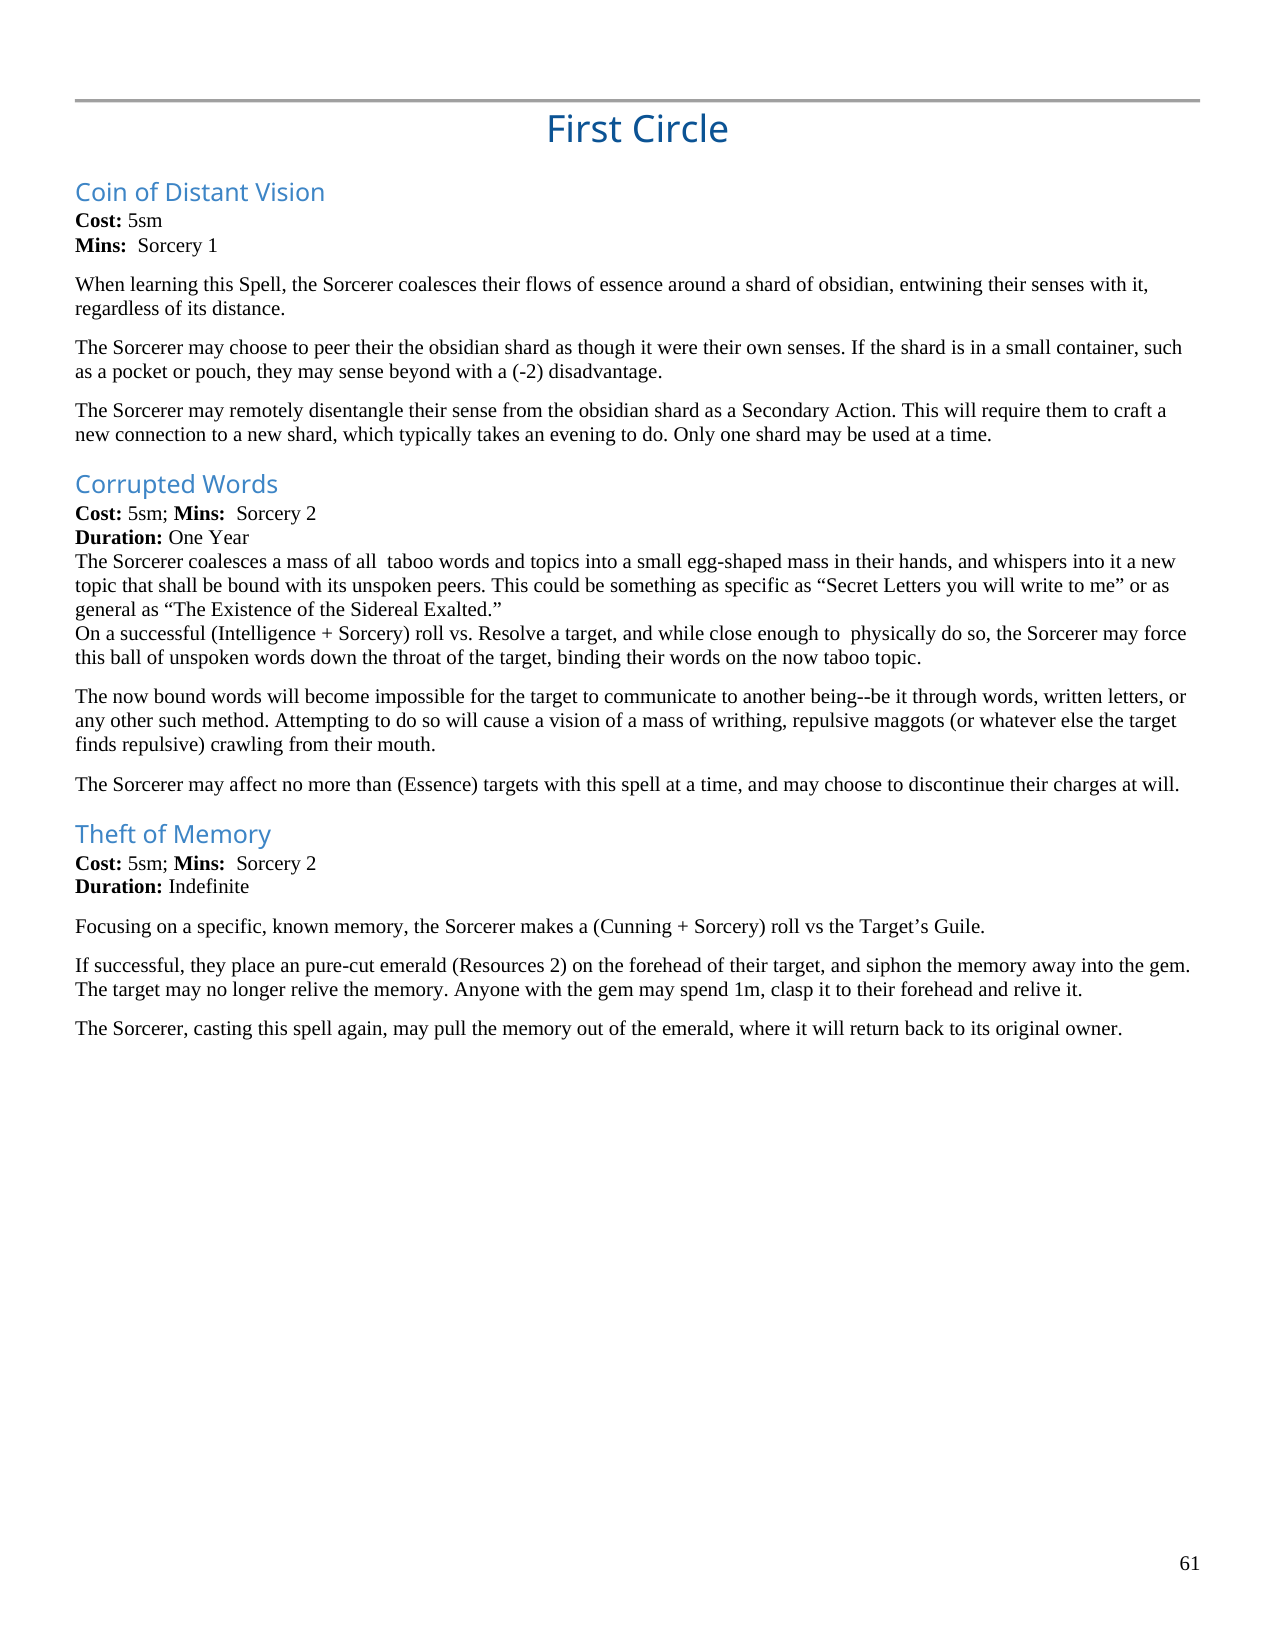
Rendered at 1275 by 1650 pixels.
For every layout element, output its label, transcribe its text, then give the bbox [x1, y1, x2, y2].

text If successful, they place an pure-cut emerald (Resources 2) on the forehead of their target, and siphon the memory away into the gem. The target may no longer relive the memory. Anyone with the gem may spend 1m, clasp it to their forehead and relive it. [75, 953, 1200, 1001]
text The Sorcerer may choose to peer their the obsidian shard as though it were their own senses. If the shard is in a small container, such as a pocket or pouch, they may sense beyond with a (-2) disadvantage. [75, 335, 1200, 383]
subtitle Corrupted Words [75, 467, 1200, 501]
text The now bound words will become impossible for the target to communicate to another being--be it through words, written letters, or any other such method. Attempting to do so will cause a vision of a mass of writhing, repulsive maggots (or whatever else the target finds repulsive) crawling from their mouth. [75, 684, 1200, 756]
text The Sorcerer, casting this spell again, may pull the memory out of the emerald, where it will return back to its original owner. [75, 1016, 1200, 1040]
subtitle First Circle [75, 103, 1200, 153]
text Cost: 5sm; Mins: Sorcery 2 Duration: Indefinite [75, 850, 1200, 898]
text When learning this Spell, the Sorcerer coalesces their flows of essence around a shard of obsidian, entwining their senses with it, regardless of its distance. [75, 272, 1200, 320]
subtitle Coin of Distant Vision [75, 174, 1200, 208]
text Cost: 5sm; Mins: Sorcery 2 Duration: One Year The Sorcerer coalesces a mass of all taboo words and topics into a small egg-shaped mass in their hands, and whispers into it a new topic that shall be bound with its unspoken peers. This could be something as specific as “Secret Letters you will write to me” or as general as “The Existence of the Sidereal Exalted.” On a successful (Intelligence + Sorcery) roll vs. Resolve a target, and while close enough to physically do so, the Sorcerer may force this ball of unspoken words down the throat of the target, binding their words on the now taboo topic. [75, 501, 1200, 669]
subtitle Theft of Memory [75, 816, 1200, 850]
text Cost: 5sm Mins: Sorcery 1 [75, 208, 1200, 257]
text Focusing on a specific, known memory, the Sorcerer makes a (Cunning + Sorcery) roll vs the Target’s Guile. [75, 913, 1200, 938]
text The Sorcerer may remotely disentangle their sense from the obsidian shard as a Secondary Action. This will require them to craft a new connection to a new shard, which typically takes an evening to do. Only one shard may be used at a time. [75, 398, 1200, 446]
text The Sorcerer may affect no more than (Essence) targets with this spell at a time, and may choose to discontinue their charges at will. [75, 771, 1200, 796]
